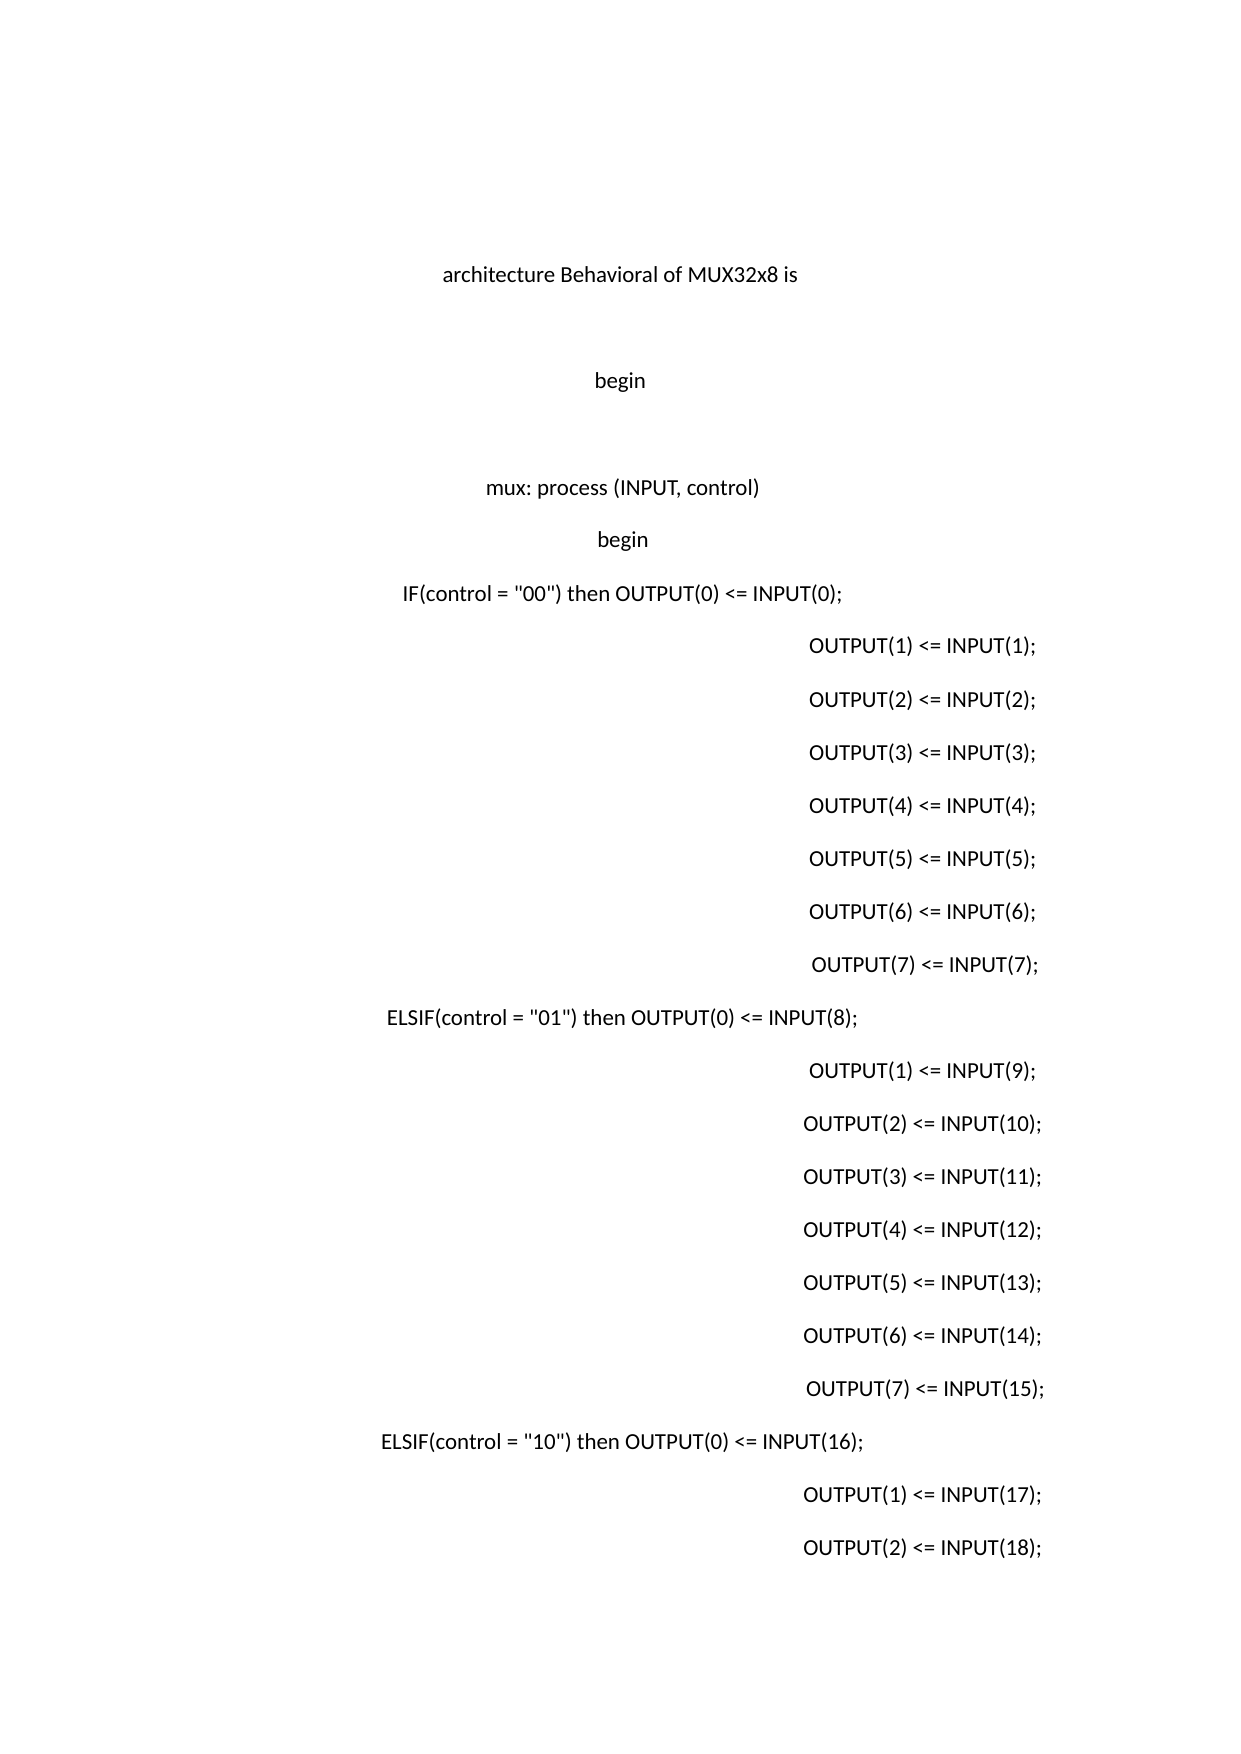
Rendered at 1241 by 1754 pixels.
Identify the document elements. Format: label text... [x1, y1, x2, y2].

text OUTPUT(1) <= INPUT(1); [187, 632, 1053, 660]
text OUTPUT(7) <= INPUT(15); [187, 1374, 1053, 1402]
text OUTPUT(4) <= INPUT(4); [187, 791, 1053, 819]
text OUTPUT(3) <= INPUT(11); [187, 1162, 1053, 1190]
text OUTPUT(1) <= INPUT(17); [187, 1480, 1053, 1508]
text ELSIF(control = "01") then OUTPUT(0) <= INPUT(8); [187, 1003, 1053, 1031]
text OUTPUT(7) <= INPUT(7); [187, 950, 1053, 978]
text OUTPUT(5) <= INPUT(5); [187, 844, 1053, 872]
text mux: process (INPUT, control) [187, 473, 1053, 501]
text begin [187, 367, 1053, 394]
text OUTPUT(2) <= INPUT(18); [187, 1533, 1053, 1561]
text IF(control = "00") then OUTPUT(0) <= INPUT(0); [187, 579, 1053, 607]
text OUTPUT(4) <= INPUT(12); [187, 1215, 1053, 1243]
text OUTPUT(3) <= INPUT(3); [187, 738, 1053, 766]
text OUTPUT(5) <= INPUT(13); [187, 1268, 1053, 1296]
text ELSIF(control = "10") then OUTPUT(0) <= INPUT(16); [187, 1427, 1053, 1455]
text architecture Behavioral of MUX32x8 is [187, 261, 1053, 288]
text OUTPUT(6) <= INPUT(6); [187, 897, 1053, 925]
text OUTPUT(2) <= INPUT(10); [187, 1109, 1053, 1137]
text begin [187, 526, 1053, 554]
text OUTPUT(1) <= INPUT(9); [187, 1056, 1053, 1084]
text OUTPUT(6) <= INPUT(14); [187, 1321, 1053, 1349]
text OUTPUT(2) <= INPUT(2); [187, 685, 1053, 713]
